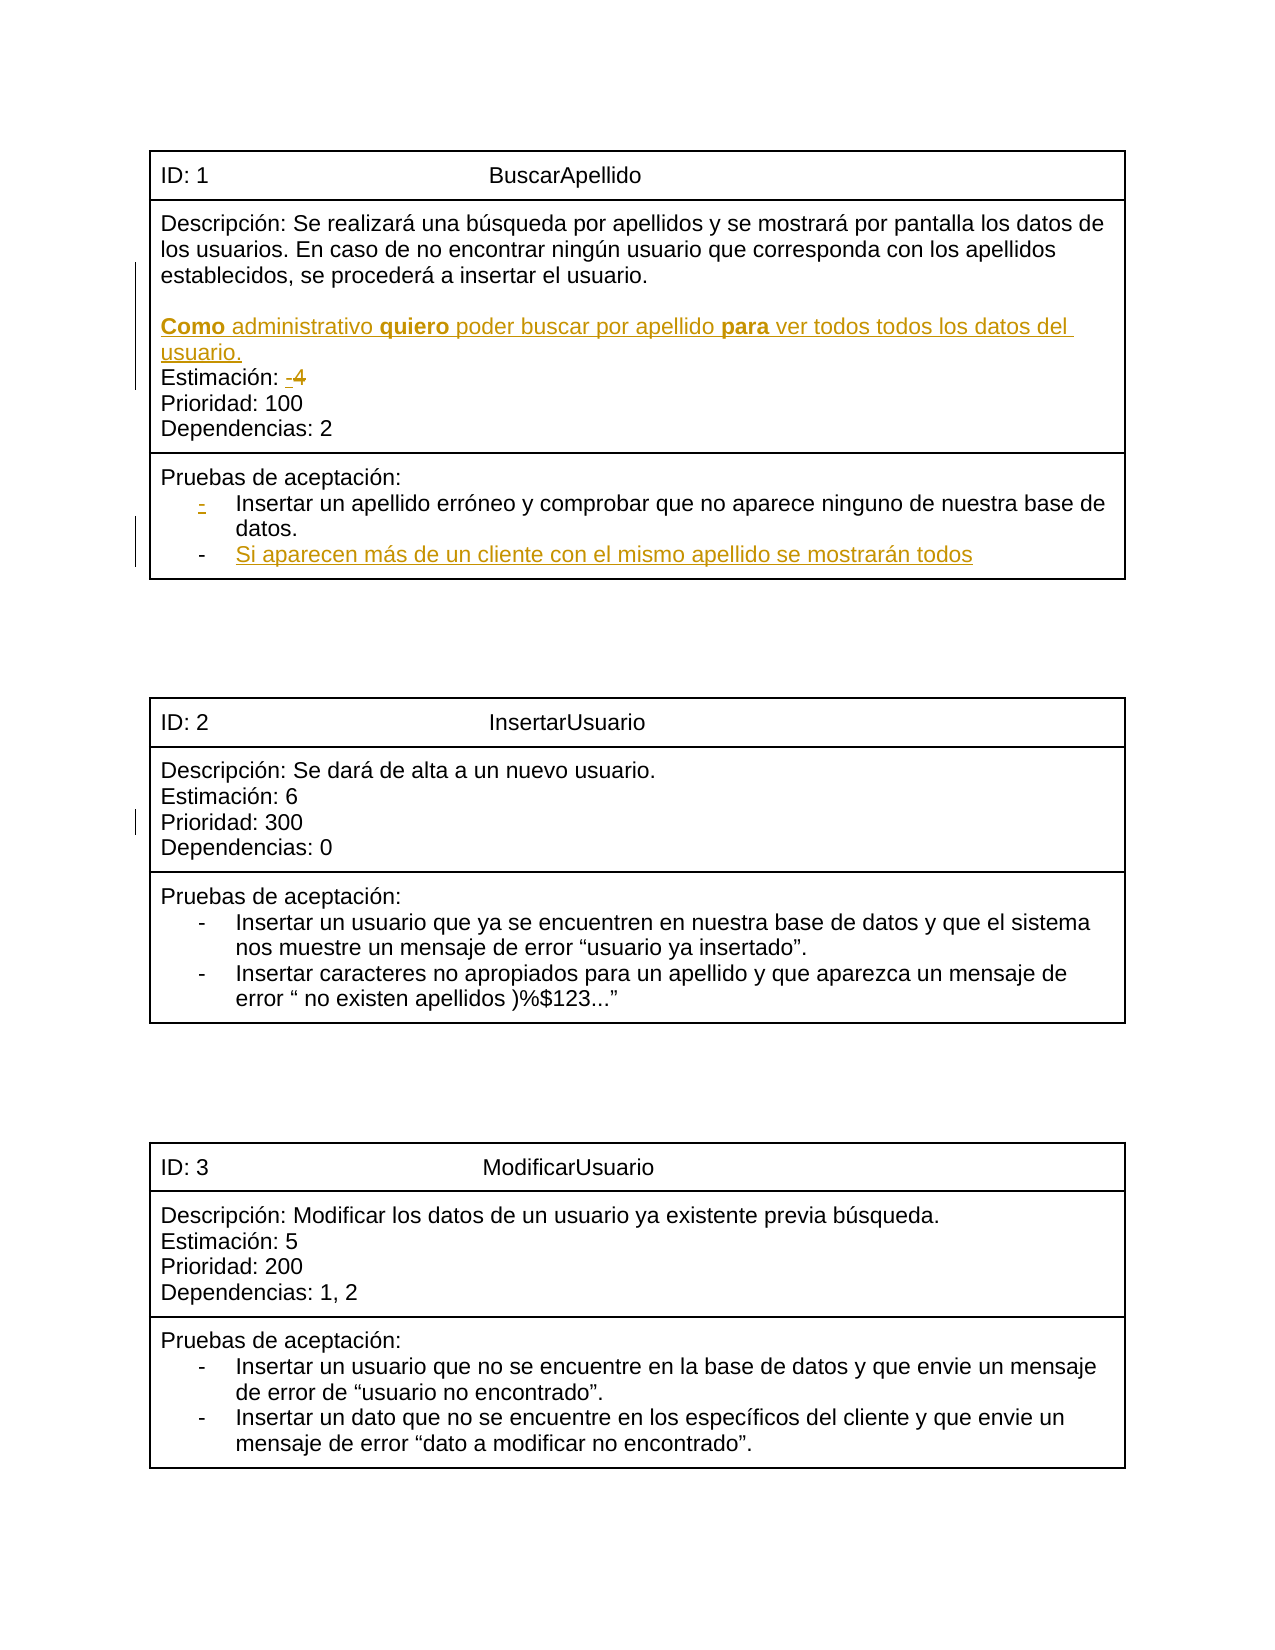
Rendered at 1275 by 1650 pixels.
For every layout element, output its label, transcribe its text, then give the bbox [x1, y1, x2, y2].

table_header ID: 3 ModificarUsuario [151, 1144, 1124, 1190]
table_cell Descripción: Se dará de alta a un nuevo usuario. Estimación: 6 Prioridad: 300 Dependencias: 0 [151, 748, 1124, 871]
table_cell Pruebas de aceptación: Insertar un usuario que ya se encuentren en nuestra base de datos y que el sistema nos muestre un mensaje de error “usuario ya insertado”. Insertar caracteres no apropiados para un apellido y que aparezca un mensaje de error “ no existen apellidos )%$123...” [151, 873, 1124, 1022]
table_cell Descripción: Modificar los datos de un usuario ya existente previa búsqueda. Estimación: 5 Prioridad: 200 Dependencias: 1, 2 [151, 1192, 1124, 1316]
table_header ID: 2 InsertarUsuario [151, 699, 1124, 746]
table_cell Descripción: Se realizará una búsqueda por apellidos y se mostrará por pantalla los datos de los usuarios. En caso de no encontrar ningún usuario que corresponda con los apellidos establecidos, se procederá a insertar el usuario. Como administrativo quiero poder buscar por apellido para ver todos todos los datos del usuario. Estimación: - Prioridad: 100 Dependencias: 2 [151, 201, 1124, 452]
table_cell Pruebas de aceptación: Insertar un usuario que no se encuentre en la base de datos y que envie un mensaje de error de “usuario no encontrado”. Insertar un dato que no se encuentre en los específicos del cliente y que envie un mensaje de error “dato a modificar no encontrado”. [151, 1318, 1124, 1467]
table_cell Pruebas de aceptación: Insertar un apellido erróneo y comprobar que no aparece ninguno de nuestra base de datos. Si aparecen más de un cliente con el mismo apellido se mostrarán todos [151, 454, 1124, 577]
table_header ID: 1 BuscarApellido [151, 152, 1124, 198]
